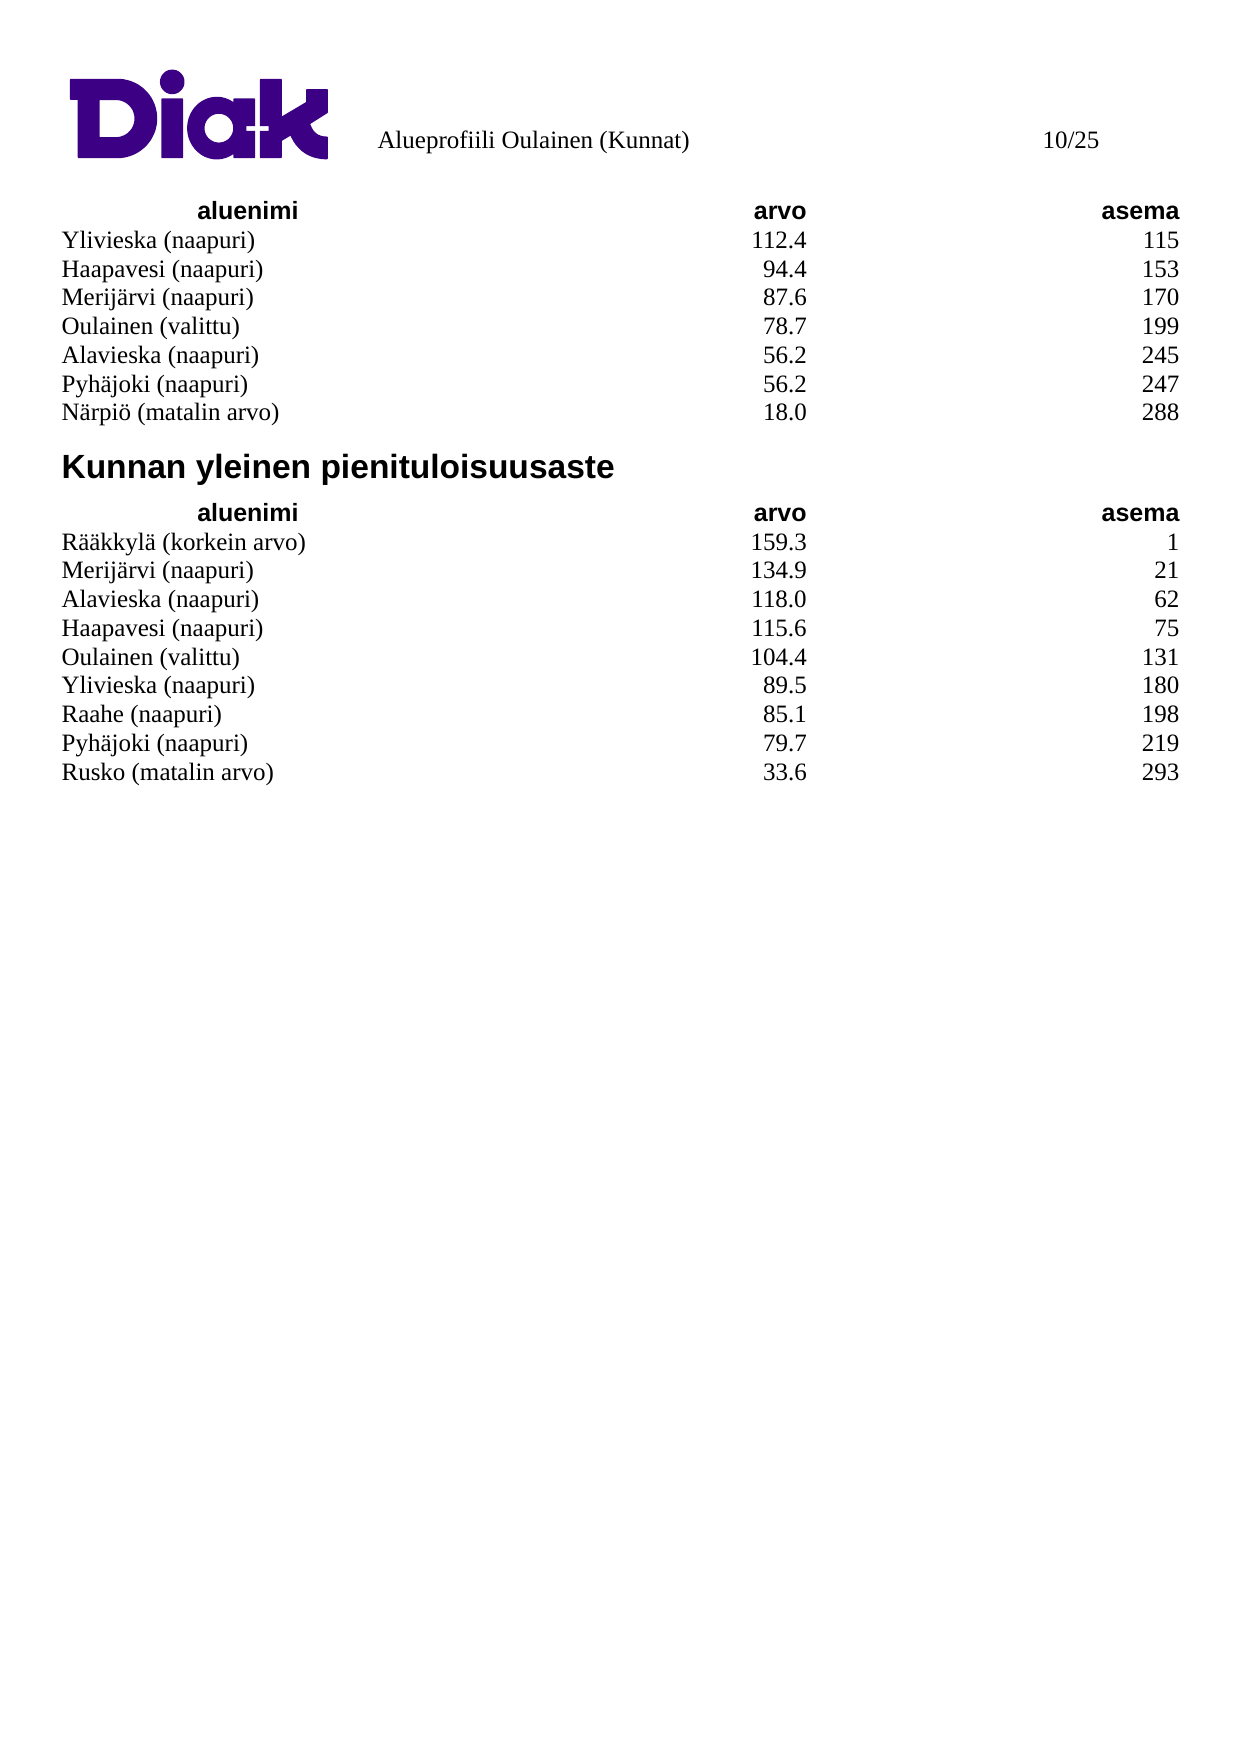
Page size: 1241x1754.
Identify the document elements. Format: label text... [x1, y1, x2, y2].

table_header asema [806, 498, 1179, 527]
table_cell 134.9 [434, 556, 806, 584]
table_cell Haapavesi (naapuri) [61, 254, 434, 282]
table_cell Rusko (matalin arvo) [61, 757, 434, 786]
table_cell 94.4 [434, 254, 806, 282]
table_cell 245 [806, 340, 1179, 369]
table_cell 219 [806, 728, 1179, 757]
table_cell 118.0 [434, 584, 806, 613]
table_cell 79.7 [434, 728, 806, 757]
table_cell Alavieska (naapuri) [61, 340, 434, 369]
table_cell 198 [806, 699, 1179, 728]
table_header arvo [434, 196, 806, 225]
table_cell 75 [806, 613, 1179, 642]
table_cell Pyhäjoki (naapuri) [61, 728, 434, 757]
table_cell 247 [806, 369, 1179, 397]
table_cell Närpiö (matalin arvo) [61, 398, 434, 426]
table_cell 87.6 [434, 283, 806, 311]
table_cell Rääkkylä (korkein arvo) [61, 527, 434, 556]
table_cell 85.1 [434, 699, 806, 728]
table_cell 288 [806, 398, 1179, 426]
table_cell 21 [806, 556, 1179, 584]
table_cell 1 [806, 527, 1179, 556]
table_cell Merijärvi (naapuri) [61, 556, 434, 584]
table_cell 131 [806, 642, 1179, 671]
table_cell 56.2 [434, 340, 806, 369]
table_cell 112.4 [434, 225, 806, 254]
table_header aluenimi [61, 196, 434, 225]
table_cell 115 [806, 225, 1179, 254]
table_header asema [806, 196, 1179, 225]
table_cell 89.5 [434, 671, 806, 699]
table_header arvo [434, 498, 806, 527]
table_cell 62 [806, 584, 1179, 613]
table_cell Haapavesi (naapuri) [61, 613, 434, 642]
table_cell Raahe (naapuri) [61, 699, 434, 728]
table_cell Alavieska (naapuri) [61, 584, 434, 613]
table_cell Merijärvi (naapuri) [61, 283, 434, 311]
table_cell Pyhäjoki (naapuri) [61, 369, 434, 397]
table_cell 56.2 [434, 369, 806, 397]
table_cell Oulainen (valittu) [61, 311, 434, 340]
table_header aluenimi [61, 498, 434, 527]
table_cell 180 [806, 671, 1179, 699]
subtitle Kunnan yleinen pienituloisuusaste [61, 447, 1179, 486]
table_cell Ylivieska (naapuri) [61, 225, 434, 254]
table_cell 170 [806, 283, 1179, 311]
table_cell Ylivieska (naapuri) [61, 671, 434, 699]
table_cell 115.6 [434, 613, 806, 642]
table_cell 159.3 [434, 527, 806, 556]
table_cell 104.4 [434, 642, 806, 671]
table_cell 153 [806, 254, 1179, 282]
table_cell Oulainen (valittu) [61, 642, 434, 671]
table_cell 33.6 [434, 757, 806, 786]
table_cell 18.0 [434, 398, 806, 426]
table_cell 78.7 [434, 311, 806, 340]
table_cell 293 [806, 757, 1179, 786]
table_cell 199 [806, 311, 1179, 340]
